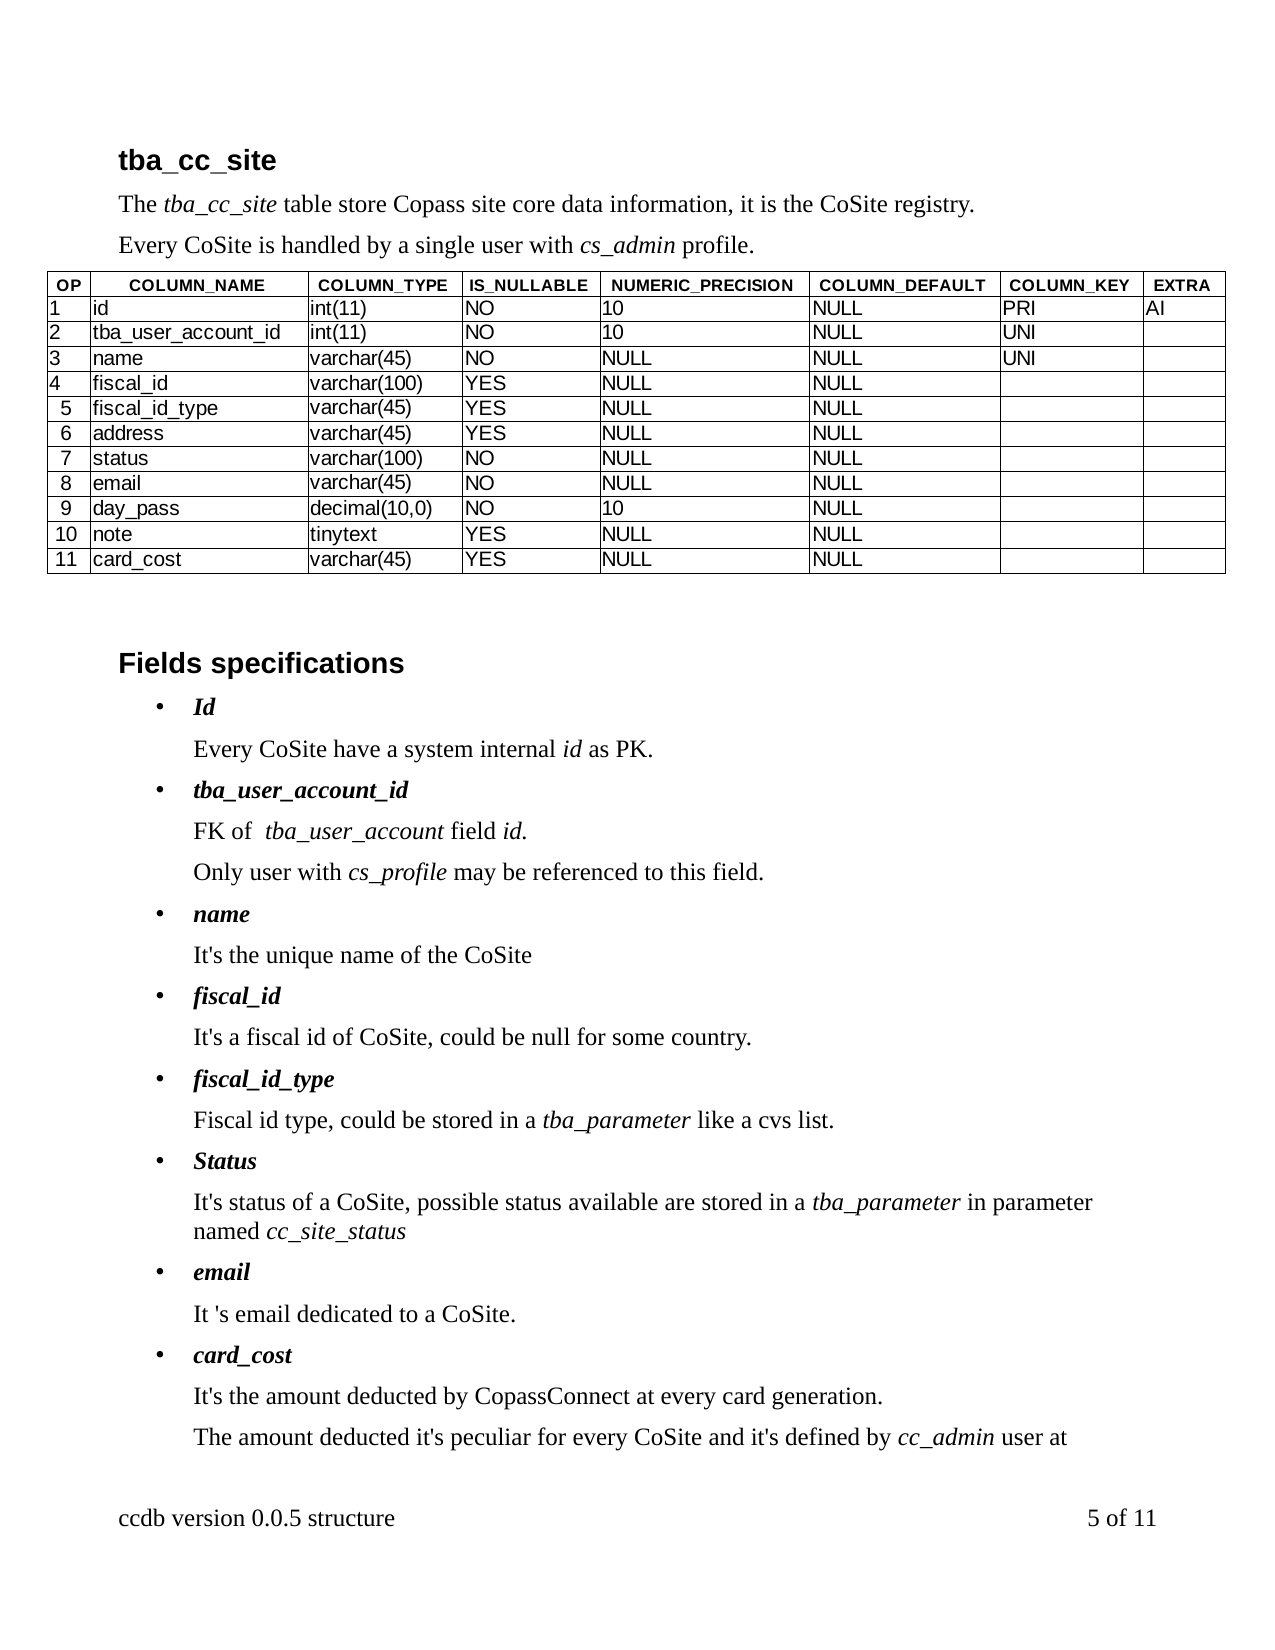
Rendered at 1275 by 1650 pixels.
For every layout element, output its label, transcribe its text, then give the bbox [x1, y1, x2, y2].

list Id [156, 692, 1157, 721]
list It's the unique name of the CoSite [156, 940, 1157, 969]
list email [156, 1257, 1157, 1286]
list card_cost [156, 1340, 1157, 1369]
text The tba_cc_site table store Copass site core data information, it is the CoSite registry. [118, 189, 1157, 218]
subtitle tba_cc_site [118, 143, 1157, 177]
list Fiscal id type, could be stored in a tba_parameter like a cvs list. [156, 1105, 1157, 1134]
list It 's email dedicated to a CoSite. [156, 1299, 1157, 1327]
text Every CoSite is handled by a single user with cs_admin profile. [118, 230, 1157, 259]
list Only user with cs_profile may be referenced to this field. [156, 857, 1157, 886]
list fiscal_id [156, 981, 1157, 1010]
list It's the amount deducted by CopassConnect at every card generation. [156, 1381, 1157, 1410]
list The amount deducted it's peculiar for every CoSite and it's defined by cc_admin user at [156, 1422, 1157, 1451]
subtitle Fields specifications [118, 646, 1157, 680]
list name [156, 899, 1157, 927]
list FK of tba_user_account field id. [156, 816, 1157, 845]
list Status [156, 1146, 1157, 1175]
list Every CoSite have a system internal id as PK. [156, 734, 1157, 762]
list tba_user_account_id [156, 775, 1157, 804]
list It's a fiscal id of CoSite, could be null for some country. [156, 1022, 1157, 1051]
list fiscal_id_type [156, 1064, 1157, 1092]
list It's status of a CoSite, possible status available are stored in a tba_parameter in parameter named cc_site_status [156, 1187, 1157, 1245]
